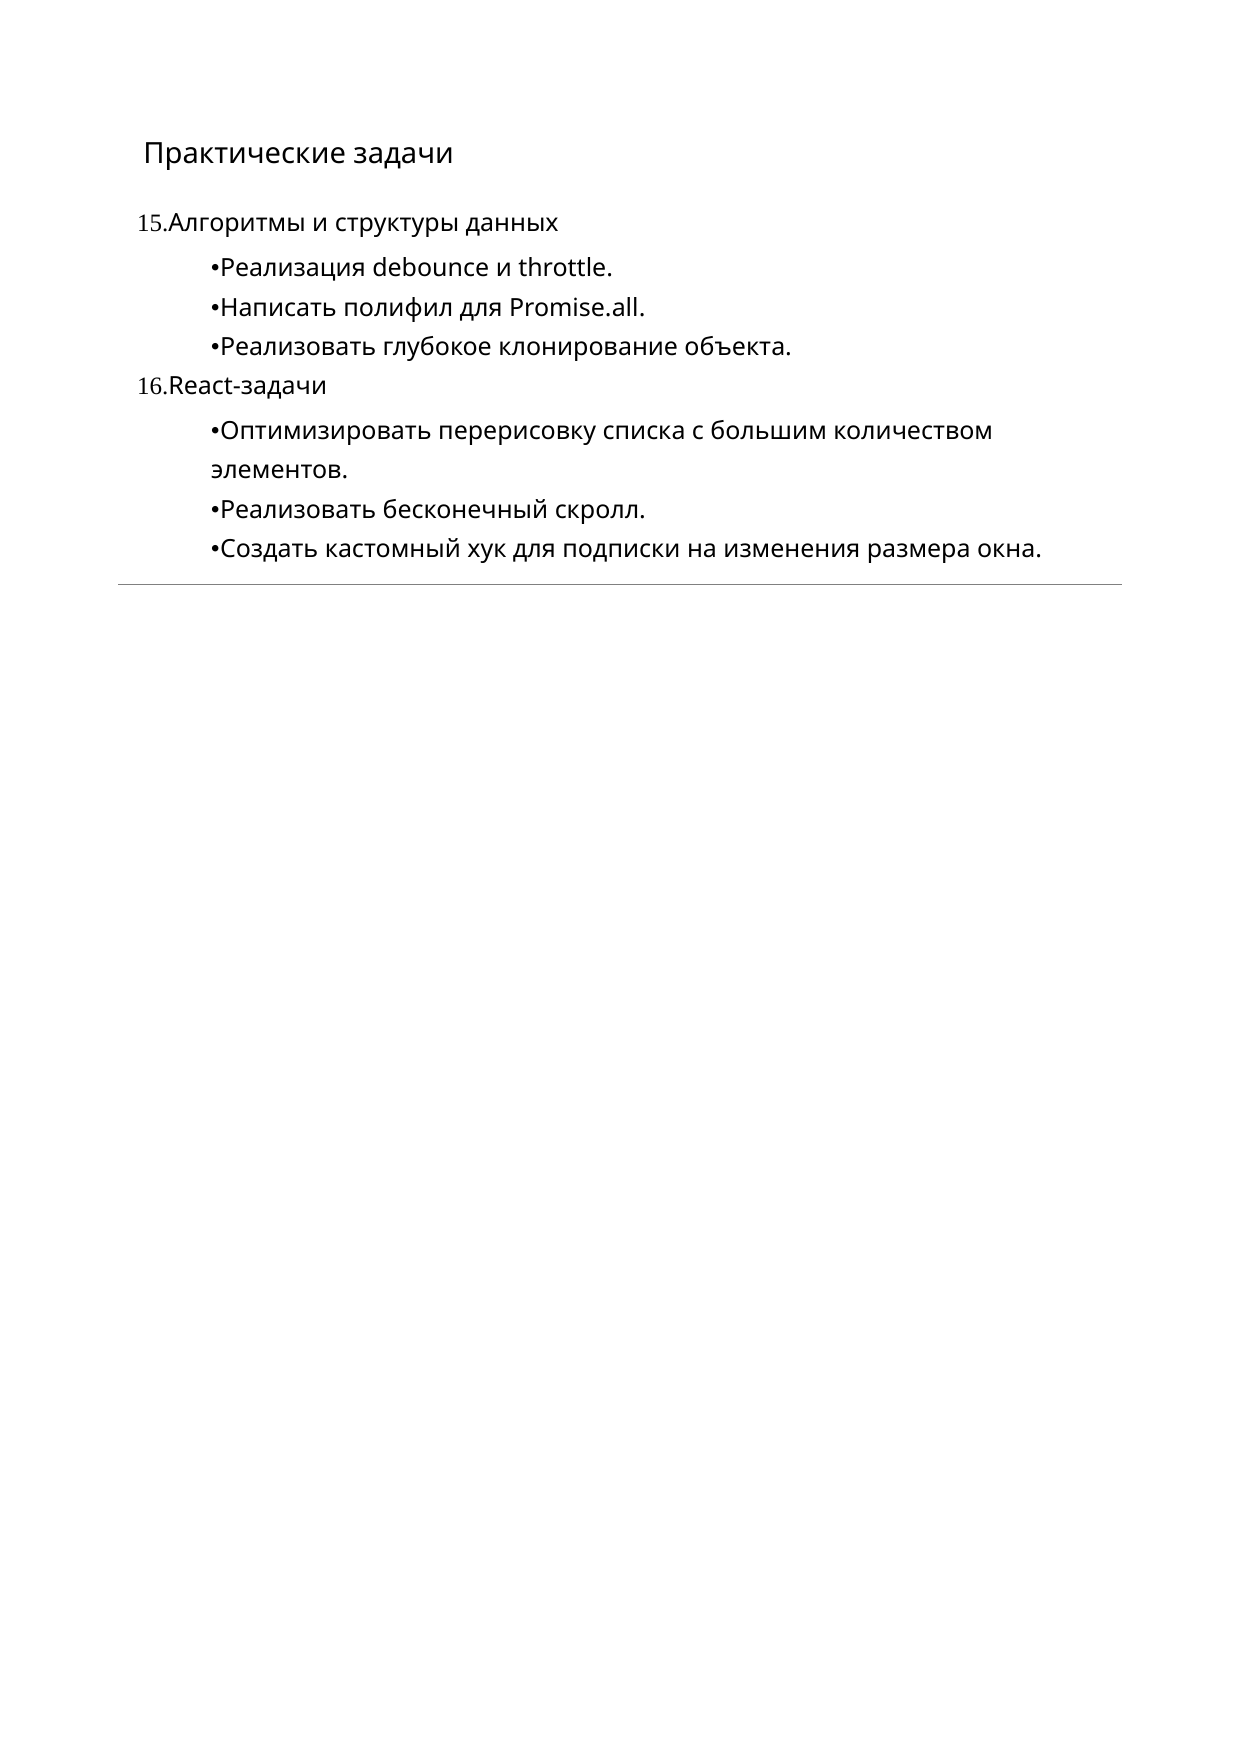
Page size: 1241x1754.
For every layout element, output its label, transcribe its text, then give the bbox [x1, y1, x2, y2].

list Алгоритмы и структуры данных [118, 205, 1122, 239]
list React-задачи [118, 368, 1122, 402]
list Реализовать глубокое клонирование объекта. [118, 328, 1122, 362]
list Написать полифил для Promise.all. [118, 289, 1122, 323]
list Создать кастомный хук для подписки на изменения размера окна. [118, 531, 1122, 564]
list Реализовать бесконечный скролл. [118, 491, 1122, 525]
subtitle Практические задачи [143, 133, 1122, 172]
list Реализация debounce и throttle. [118, 250, 1122, 284]
list Оптимизировать перерисовку списка с большим количеством элементов. [118, 413, 1122, 486]
